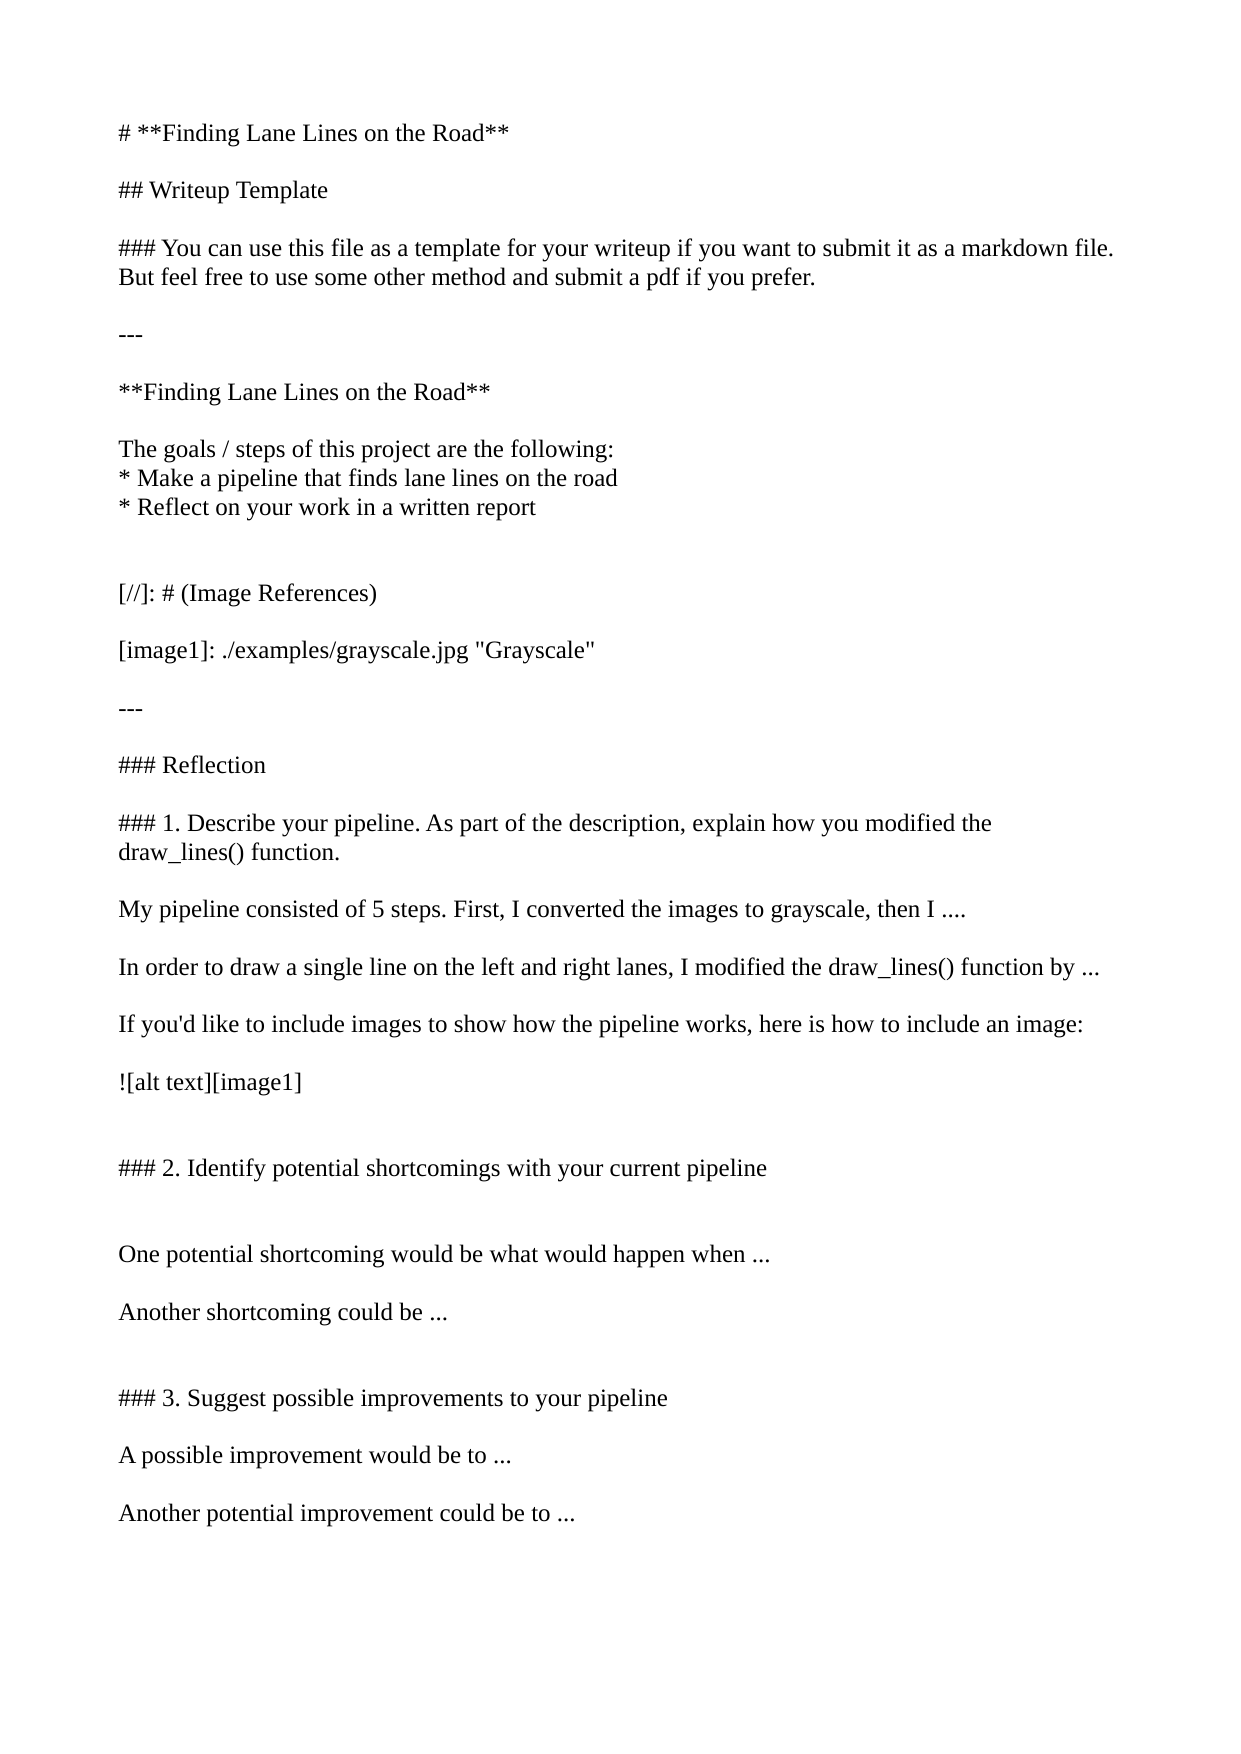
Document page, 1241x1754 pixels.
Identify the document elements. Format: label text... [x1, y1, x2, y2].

text ### You can use this file as a template for your writeup if you want to submit it as a markdown file. But feel free to use some other method and submit a pdf if you prefer. [118, 233, 1122, 291]
text ### 1. Describe your pipeline. As part of the description, explain how you modified the draw_lines() function. [118, 808, 1122, 866]
text The goals / steps of this project are the following: [118, 434, 1122, 463]
text ### 2. Identify potential shortcomings with your current pipeline [118, 1153, 1122, 1182]
text ## Writeup Template [118, 176, 1122, 204]
text One potential shortcoming would be what would happen when ... [118, 1239, 1122, 1268]
text --- [118, 693, 1122, 722]
text Another shortcoming could be ... [118, 1297, 1122, 1326]
text If you'd like to include images to show how the pipeline works, here is how to include an image: [118, 1009, 1122, 1038]
text A possible improvement would be to ... [118, 1441, 1122, 1469]
text Another potential improvement could be to ... [118, 1498, 1122, 1527]
text --- [118, 319, 1122, 348]
text [image1]: ./examples/grayscale.jpg "Grayscale" [118, 636, 1122, 664]
text ![alt text][image1] [118, 1067, 1122, 1096]
text In order to draw a single line on the left and right lanes, I modified the draw_lines() function by ... [118, 952, 1122, 981]
text * Make a pipeline that finds lane lines on the road [118, 463, 1122, 492]
text [//]: # (Image References) [118, 578, 1122, 607]
text **Finding Lane Lines on the Road** [118, 377, 1122, 406]
text ### 3. Suggest possible improvements to your pipeline [118, 1383, 1122, 1412]
text ### Reflection [118, 751, 1122, 779]
text # **Finding Lane Lines on the Road** [118, 118, 1122, 147]
text * Reflect on your work in a written report [118, 492, 1122, 521]
text My pipeline consisted of 5 steps. First, I converted the images to grayscale, then I .... [118, 894, 1122, 923]
